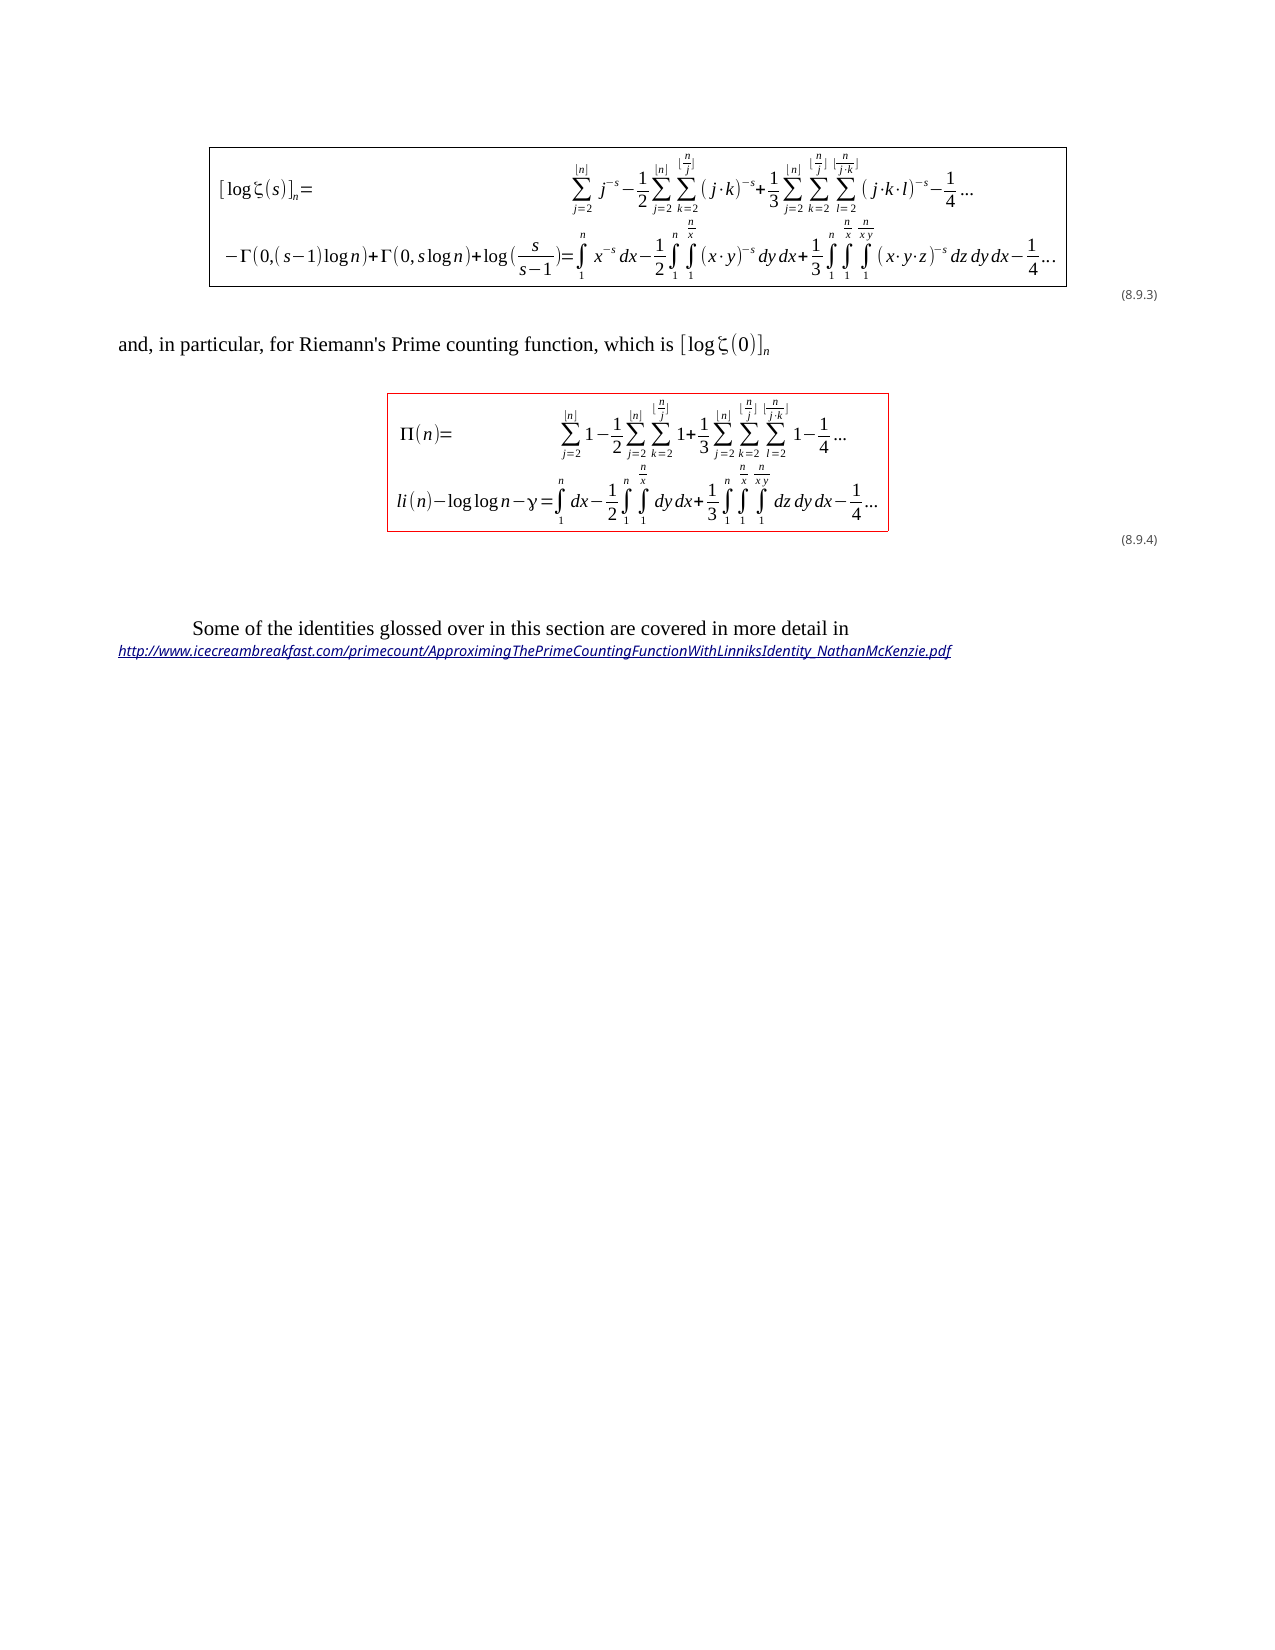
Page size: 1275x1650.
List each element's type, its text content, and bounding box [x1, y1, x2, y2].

text (8.9.4) [118, 531, 1157, 548]
text Some of the identities glossed over in this section are covered in more detail in http://www.icecreambreakfast.com/primecount/ApproximingThePrimeCountingFunctionWithLinniksIdentity_NathanMcKenzie.pdf [118, 616, 1157, 660]
text and, in particular, for Riemann's Prime counting function, which is [118, 332, 1157, 359]
text (8.9.3) [118, 286, 1157, 303]
